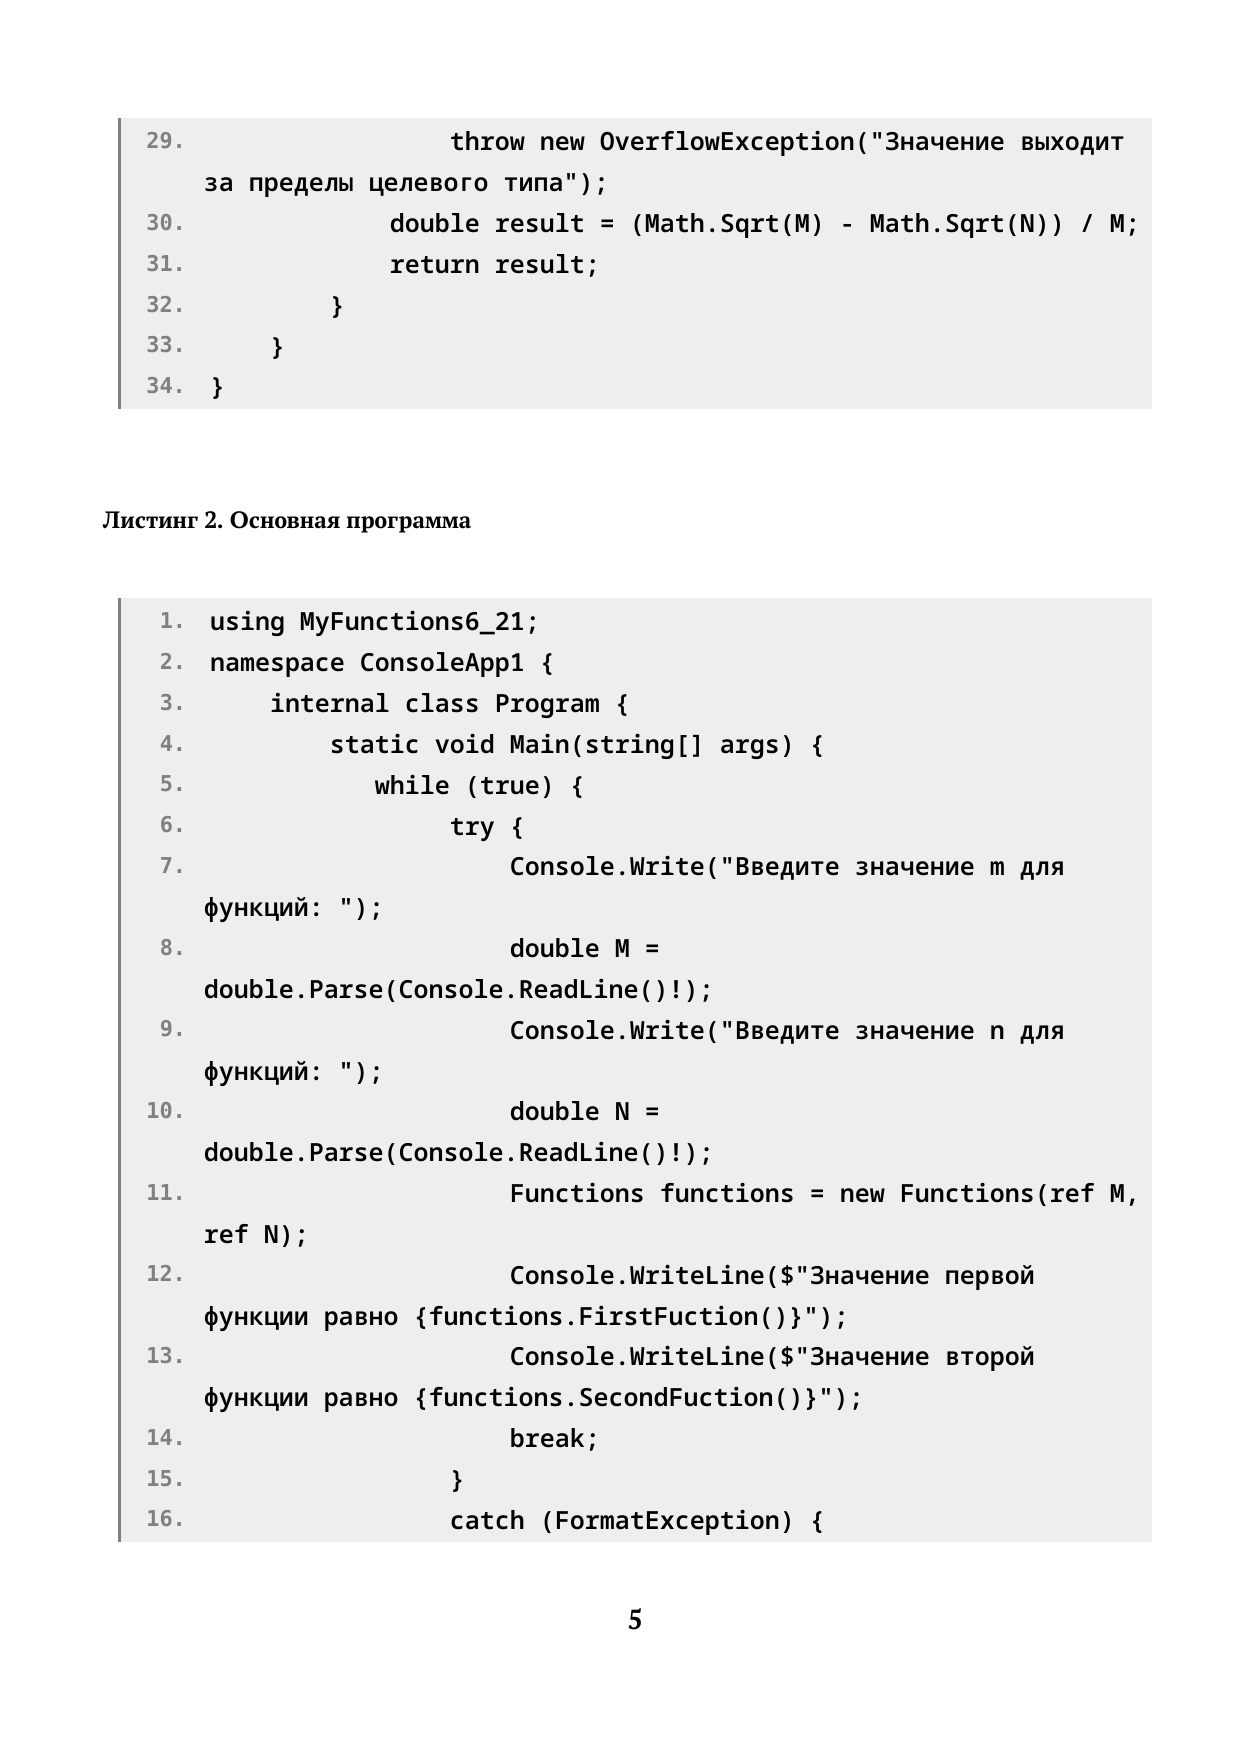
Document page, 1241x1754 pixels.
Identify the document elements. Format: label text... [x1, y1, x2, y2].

list } [121, 322, 1152, 362]
text Листинг 2. Основная программа [102, 505, 1198, 534]
list return result; [121, 241, 1152, 281]
list while (true) { [121, 761, 1152, 801]
list namespace ConsoleApp1 { [121, 639, 1152, 679]
list internal class Program { [121, 680, 1152, 720]
list Functions functions = new Functions(ref M, ref N); [121, 1170, 1152, 1251]
list try { [121, 802, 1152, 842]
list throw new OverflowException("Значение выходит за пределы целевого типа"); [121, 118, 1152, 199]
list Console.Write("Введите значение n для функций: "); [121, 1006, 1152, 1087]
list } [121, 281, 1152, 321]
list } [121, 1456, 1152, 1496]
list Console.WriteLine($"Значение второй функции равно {functions.SecondFuction()}"); [121, 1333, 1152, 1414]
list break; [121, 1415, 1152, 1455]
list Console.WriteLine($"Значение первой функции равно {functions.FirstFuction()}"); [121, 1251, 1152, 1332]
list catch (FormatException) { [121, 1496, 1152, 1542]
list Console.Write("Введите значение m для функций: "); [121, 843, 1152, 924]
list double result = (Math.Sqrt(M) - Math.Sqrt(N)) / M; [121, 200, 1152, 240]
list double N = double.Parse(Console.ReadLine()!); [121, 1088, 1152, 1169]
list static void Main(string[] args) { [121, 721, 1152, 761]
list double M = double.Parse(Console.ReadLine()!); [121, 925, 1152, 1006]
list } [121, 363, 1152, 409]
list using MyFunctions6_21; [121, 598, 1152, 638]
